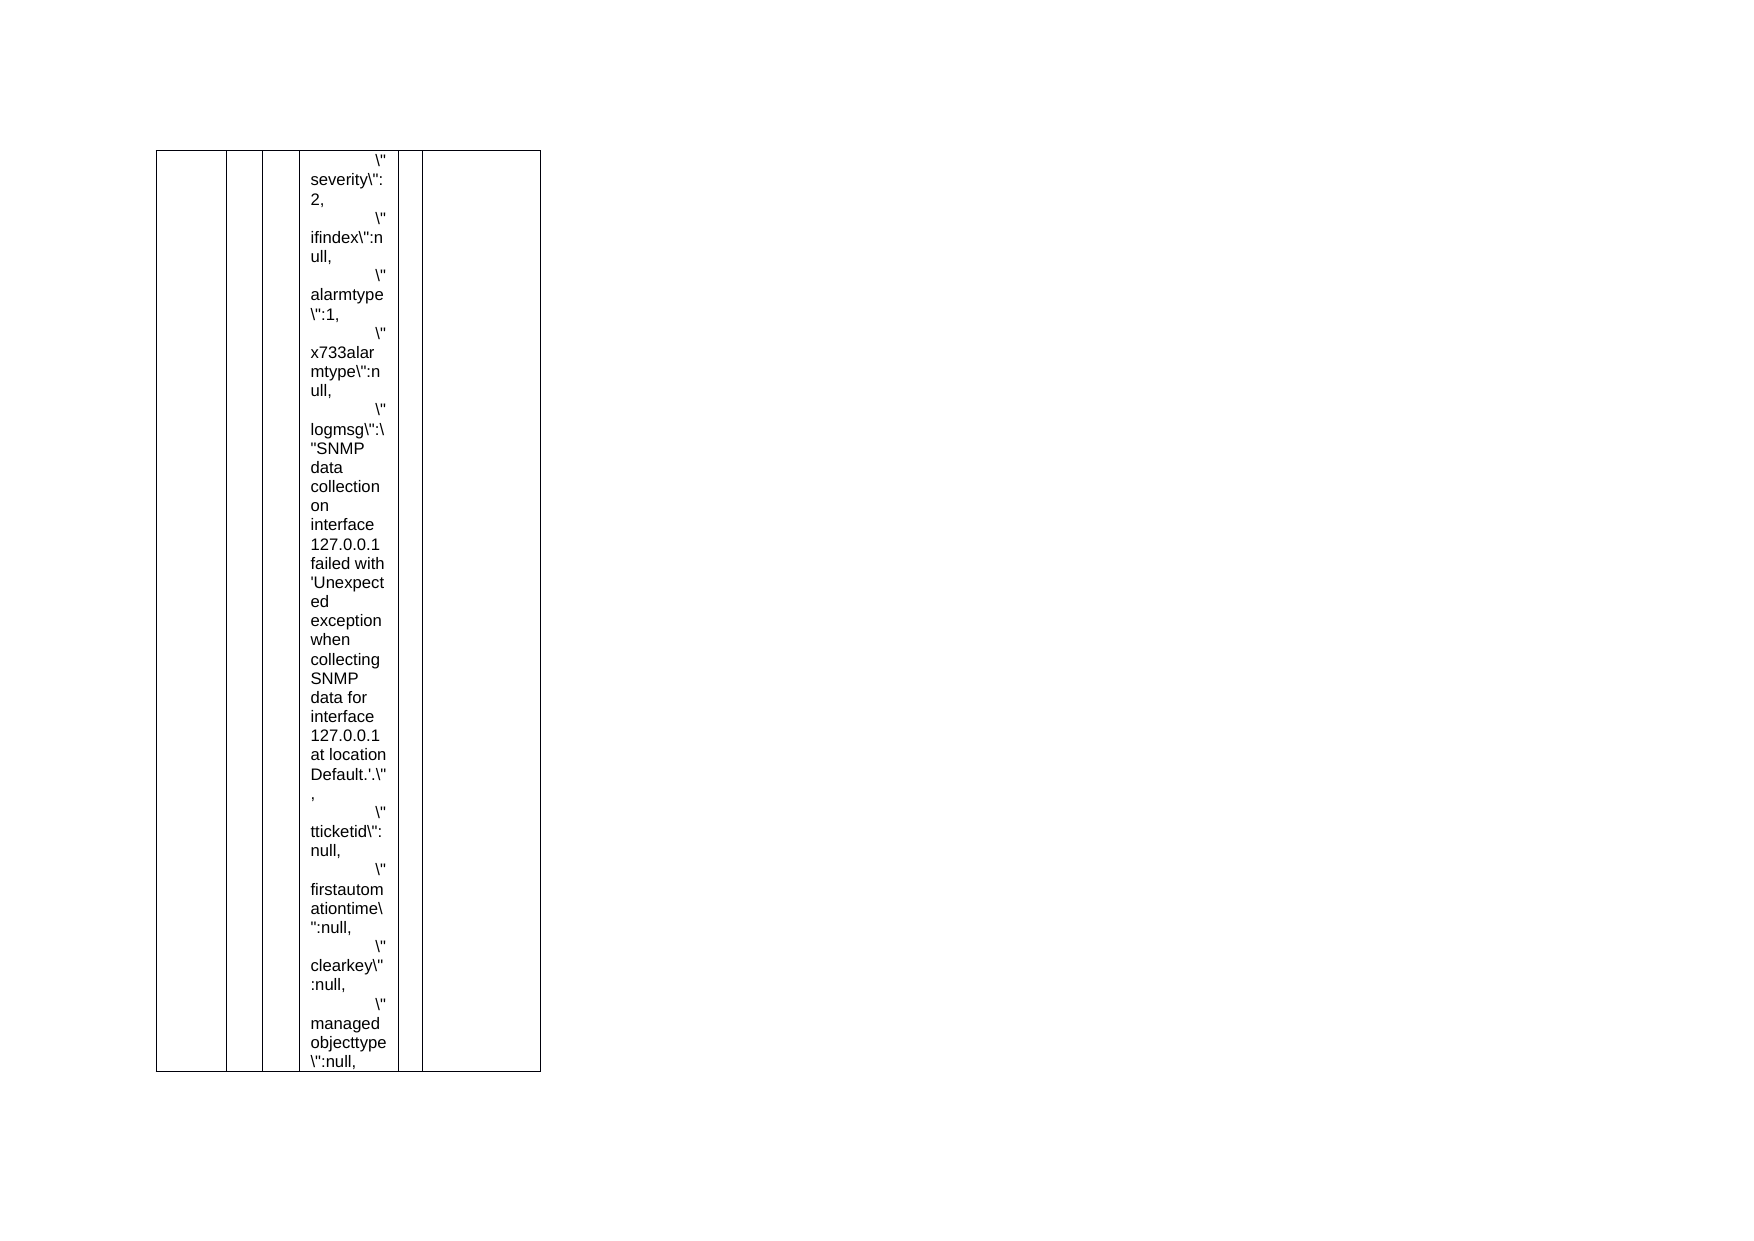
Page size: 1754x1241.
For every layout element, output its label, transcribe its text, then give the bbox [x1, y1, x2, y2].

table_cell [263, 151, 299, 1071]
table_cell [157, 151, 226, 1071]
table_cell [423, 151, 540, 1071]
table_cell [227, 151, 262, 1071]
table_cell [399, 151, 422, 1071]
table_cell \"severity\":2, \"ifindex\":null, \"alarmtype\":1, \"x733alarmtype\":null, \"logmsg\":\"SNMP data collection on interface 127.0.0.1 failed with 'Unexpected exception when collecting SNMP data for interface 127.0.0.1 at location Default.'.\", \"tticketid\":null, \"firstautomationtime\":null, \"clearkey\":null, \"managedobjecttype\":null, [300, 151, 398, 1071]
